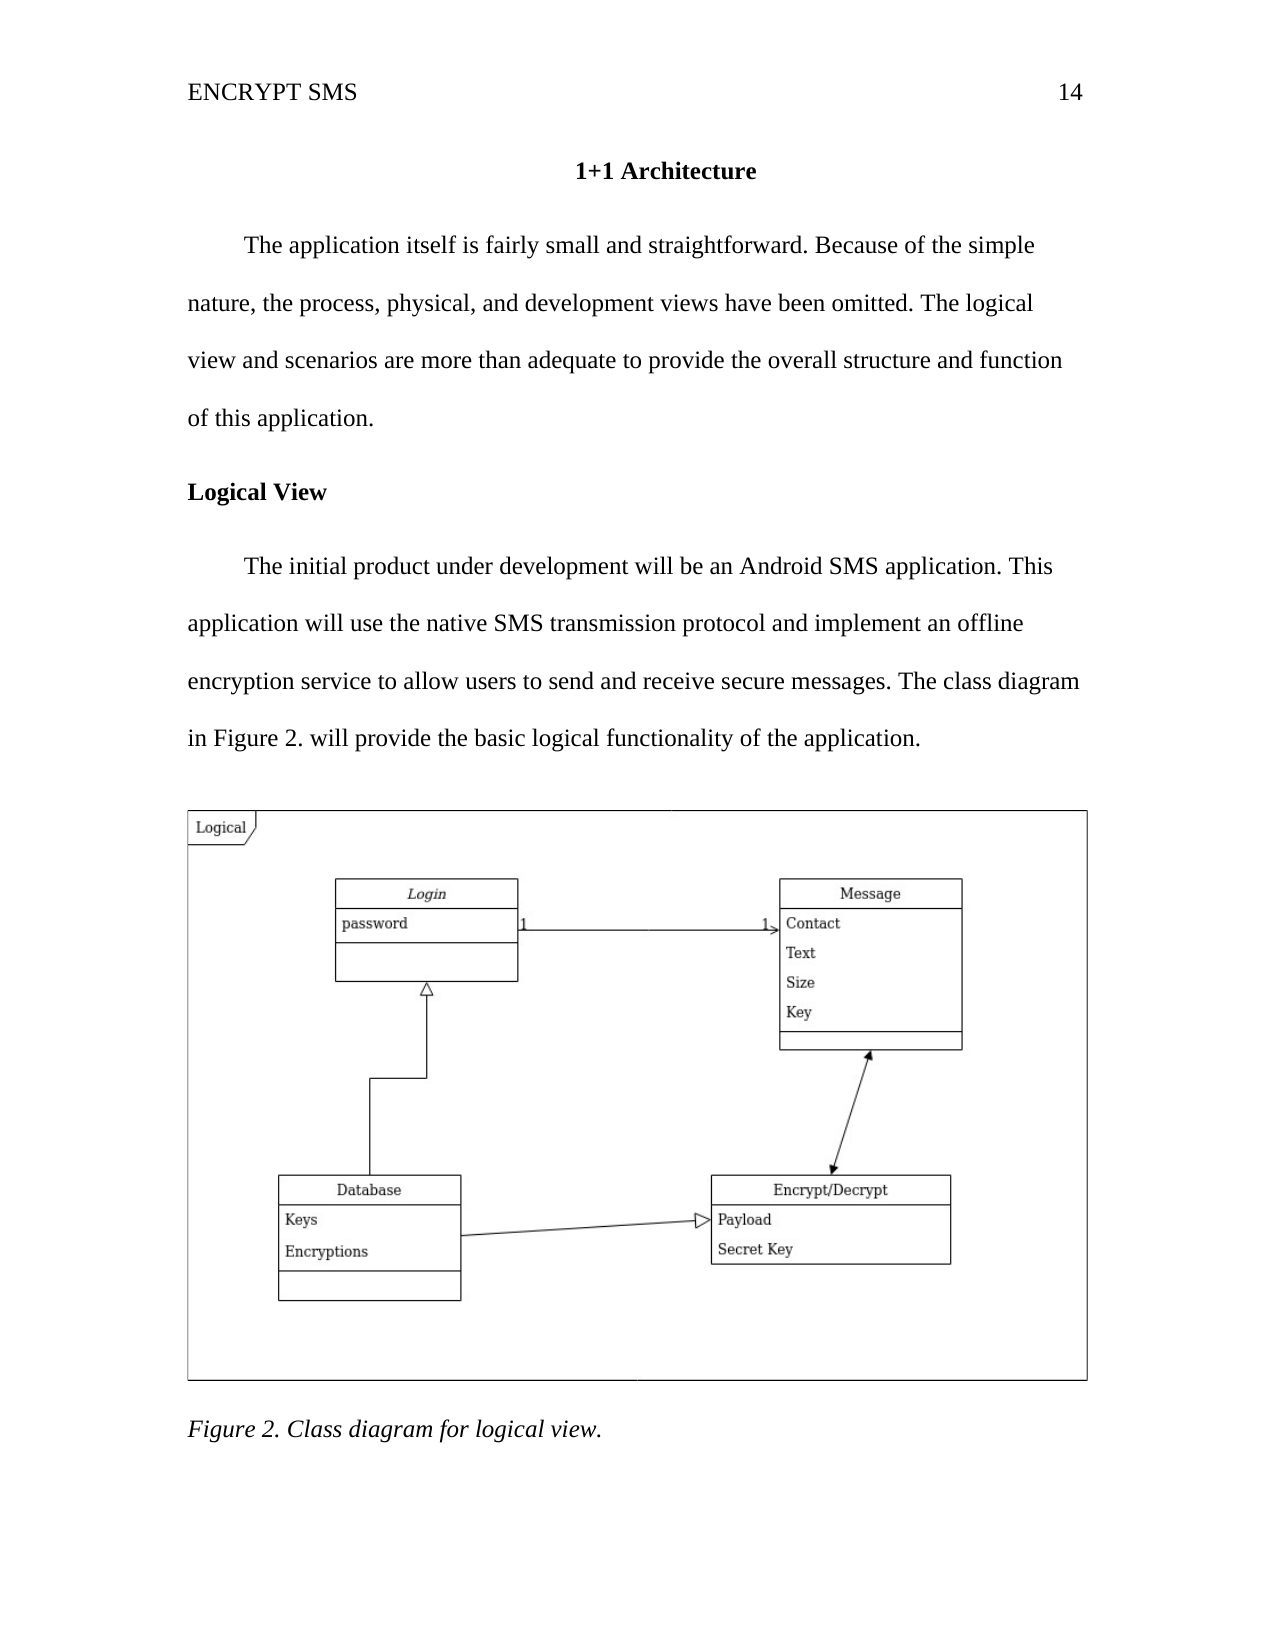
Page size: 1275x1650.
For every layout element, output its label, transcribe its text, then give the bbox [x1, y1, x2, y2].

text Figure 2. Class diagram for logical view. [187, 1381, 1087, 1443]
subtitle 1+1 Architecture [187, 156, 1087, 185]
text The initial product under development will be an Android SMS application. This application will use the native SMS transmission protocol and implement an offline encryption service to allow users to send and receive secure messages. The class diagram in Figure 2. will provide the basic logical functionality of the application. [187, 551, 1087, 752]
subtitle Logical View [187, 477, 1087, 506]
picture [187, 810, 1088, 1381]
text The application itself is fairly small and straightforward. Because of the simple nature, the process, physical, and development views have been omitted. The logical view and scenarios are more than adequate to provide the overall structure and function of this application. [187, 230, 1087, 431]
